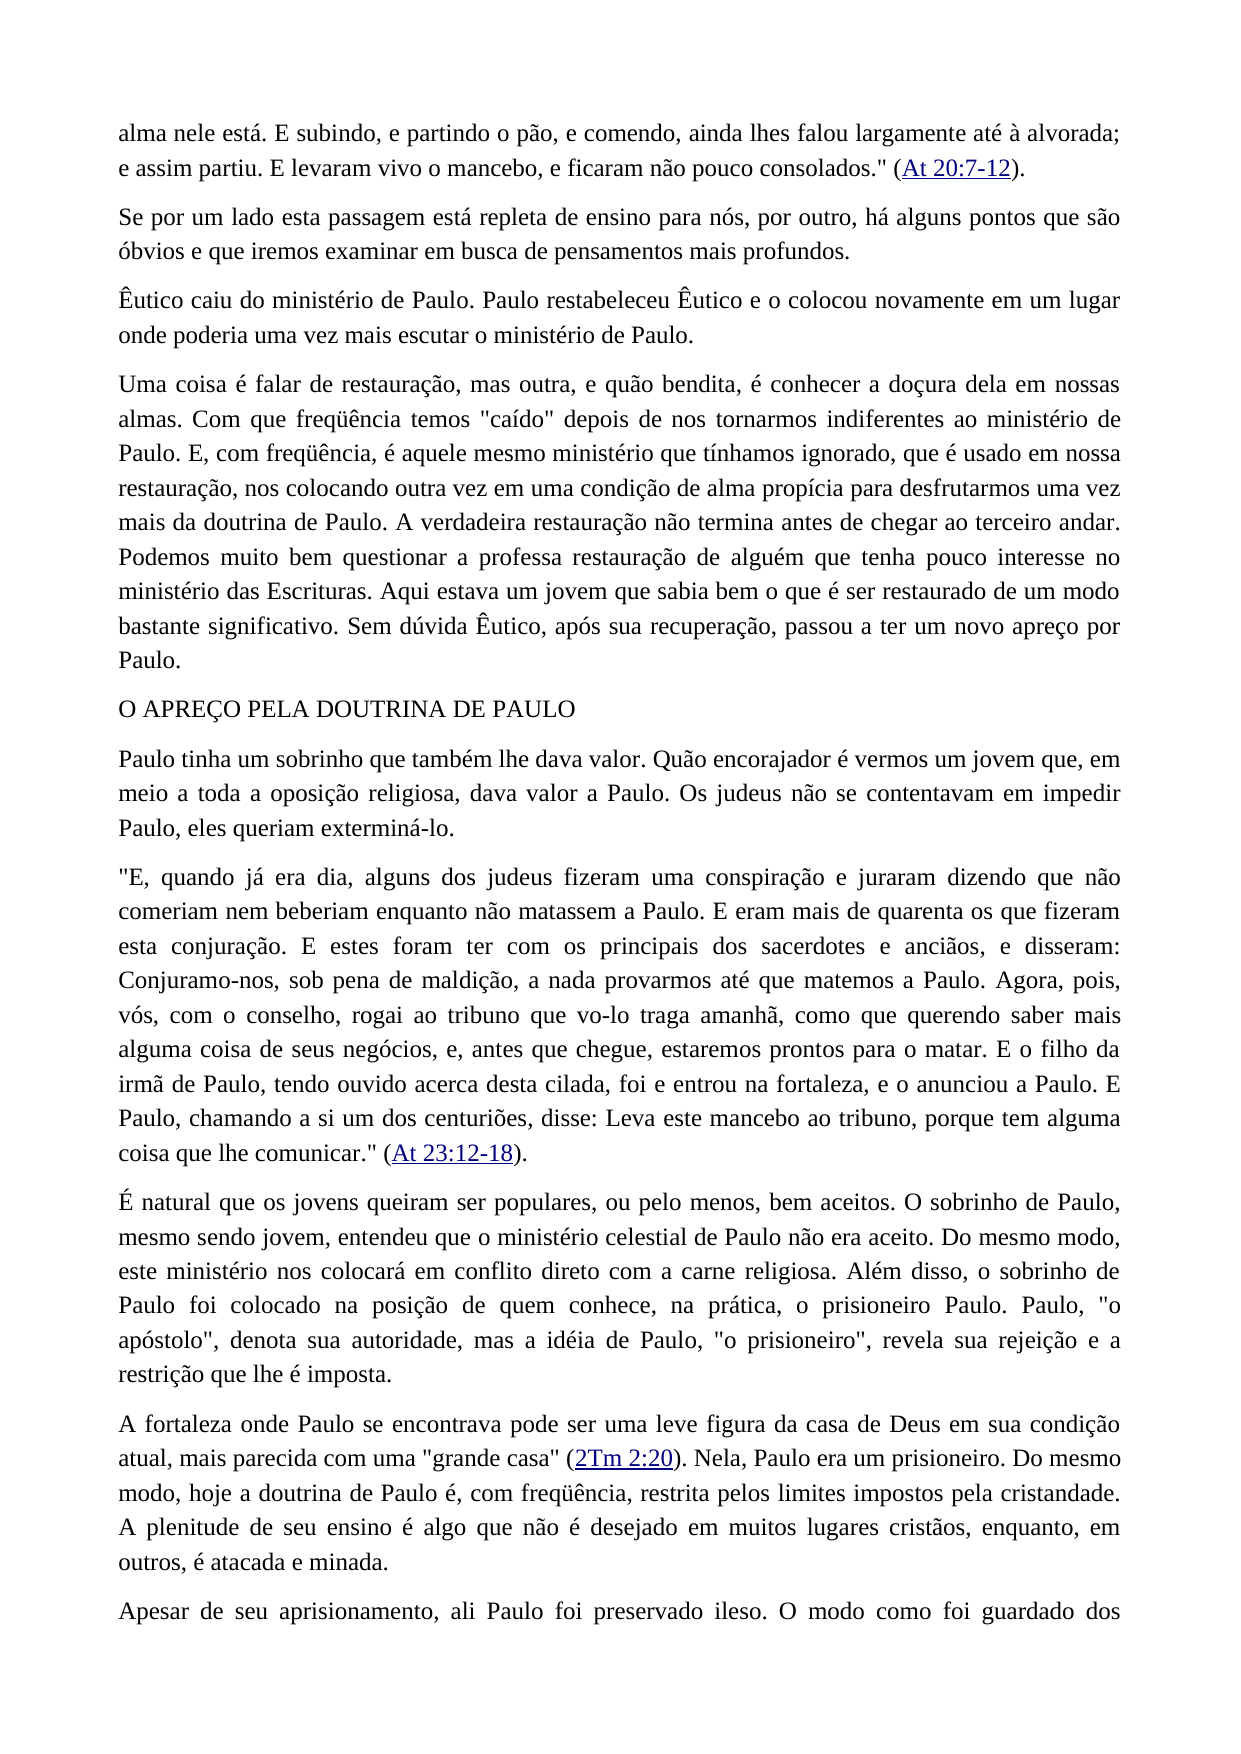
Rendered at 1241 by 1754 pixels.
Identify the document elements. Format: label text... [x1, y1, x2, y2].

text É natural que os jovens queiram ser populares, ou pelo menos, bem aceitos. O sobrinho de Paulo, mesmo sendo jovem, entendeu que o ministério celestial de Paulo não era aceito. Do mesmo modo, este ministério nos colocará em conflito direto com a carne religiosa. Além disso, o sobrinho de Paulo foi colocado na posição de quem conhece, na prática, o prisioneiro Paulo. Paulo, "o apóstolo", denota sua autoridade, mas a idéia de Paulo, "o prisioneiro", revela sua rejeição e a restrição que lhe é imposta. [118, 1187, 1122, 1388]
text Uma coisa é falar de restauração, mas outra, e quão bendita, é conhecer a doçura dela em nossas almas. Com que freqüência temos "caído" depois de nos tornarmos indiferentes ao ministério de Paulo. E, com freqüência, é aquele mesmo ministério que tínhamos ignorado, que é usado em nossa restauração, nos colocando outra vez em uma condição de alma propícia para desfrutarmos uma vez mais da doutrina de Paulo. A verdadeira restauração não termina antes de chegar ao terceiro andar. Podemos muito bem questionar a professa restauração de alguém que tenha pouco interesse no ministério das Escrituras. Aqui estava um jovem que sabia bem o que é ser restaurado de um modo bastante significativo. Sem dúvida Êutico, após sua recuperação, passou a ter um novo apreço por Paulo. [118, 369, 1122, 674]
text O APREÇO PELA DOUTRINA DE PAULO [118, 694, 1122, 723]
text Paulo tinha um sobrinho que também lhe dava valor. Quão encorajador é vermos um jovem que, em meio a toda a oposição religiosa, dava valor a Paulo. Os judeus não se contentavam em impedir Paulo, eles queriam exterminá-lo. [118, 744, 1122, 841]
text Êutico caiu do ministério de Paulo. Paulo restabeleceu Êutico e o colocou novamente em um lugar onde poderia uma vez mais escutar o ministério de Paulo. [118, 286, 1122, 349]
text Se por um lado esta passagem está repleta de ensino para nós, por outro, há alguns pontos que são óbvios e que iremos examinar em busca de pensamentos mais profundos. [118, 202, 1122, 265]
text alma nele está. E subindo, e partindo o pão, e comendo, ainda lhes falou largamente até à alvorada; e assim partiu. E levaram vivo o mancebo, e ficaram não pouco consolados." (At 20:7-12). [118, 118, 1122, 181]
text A fortaleza onde Paulo se encontrava pode ser uma leve figura da casa de Deus em sua condição atual, mais parecida com uma "grande casa" (2Tm 2:20). Nela, Paulo era um prisioneiro. Do mesmo modo, hoje a doutrina de Paulo é, com freqüência, restrita pelos limites impostos pela cristandade. A plenitude de seu ensino é algo que não é desejado em muitos lugares cristãos, enquanto, em outros, é atacada e minada. [118, 1409, 1122, 1575]
text Apesar de seu aprisionamento, ali Paulo foi preservado ileso. O modo como foi guardado dos [118, 1596, 1122, 1625]
text "E, quando já era dia, alguns dos judeus fizeram uma conspiração e juraram dizendo que não comeriam nem beberiam enquanto não matassem a Paulo. E eram mais de quarenta os que fizeram esta conjuração. E estes foram ter com os principais dos sacerdotes e anciãos, e disseram: Conjuramo-nos, sob pena de maldição, a nada provarmos até que matemos a Paulo. Agora, pois, vós, com o conselho, rogai ao tribuno que vo-lo traga amanhã, como que querendo saber mais alguma coisa de seus negócios, e, antes que chegue, estaremos prontos para o matar. E o filho da irmã de Paulo, tendo ouvido acerca desta cilada, foi e entrou na fortaleza, e o anunciou a Paulo. E Paulo, chamando a si um dos centuriões, disse: Leva este mancebo ao tribuno, porque tem alguma coisa que lhe comunicar." (At 23:12-18). [118, 862, 1122, 1167]
